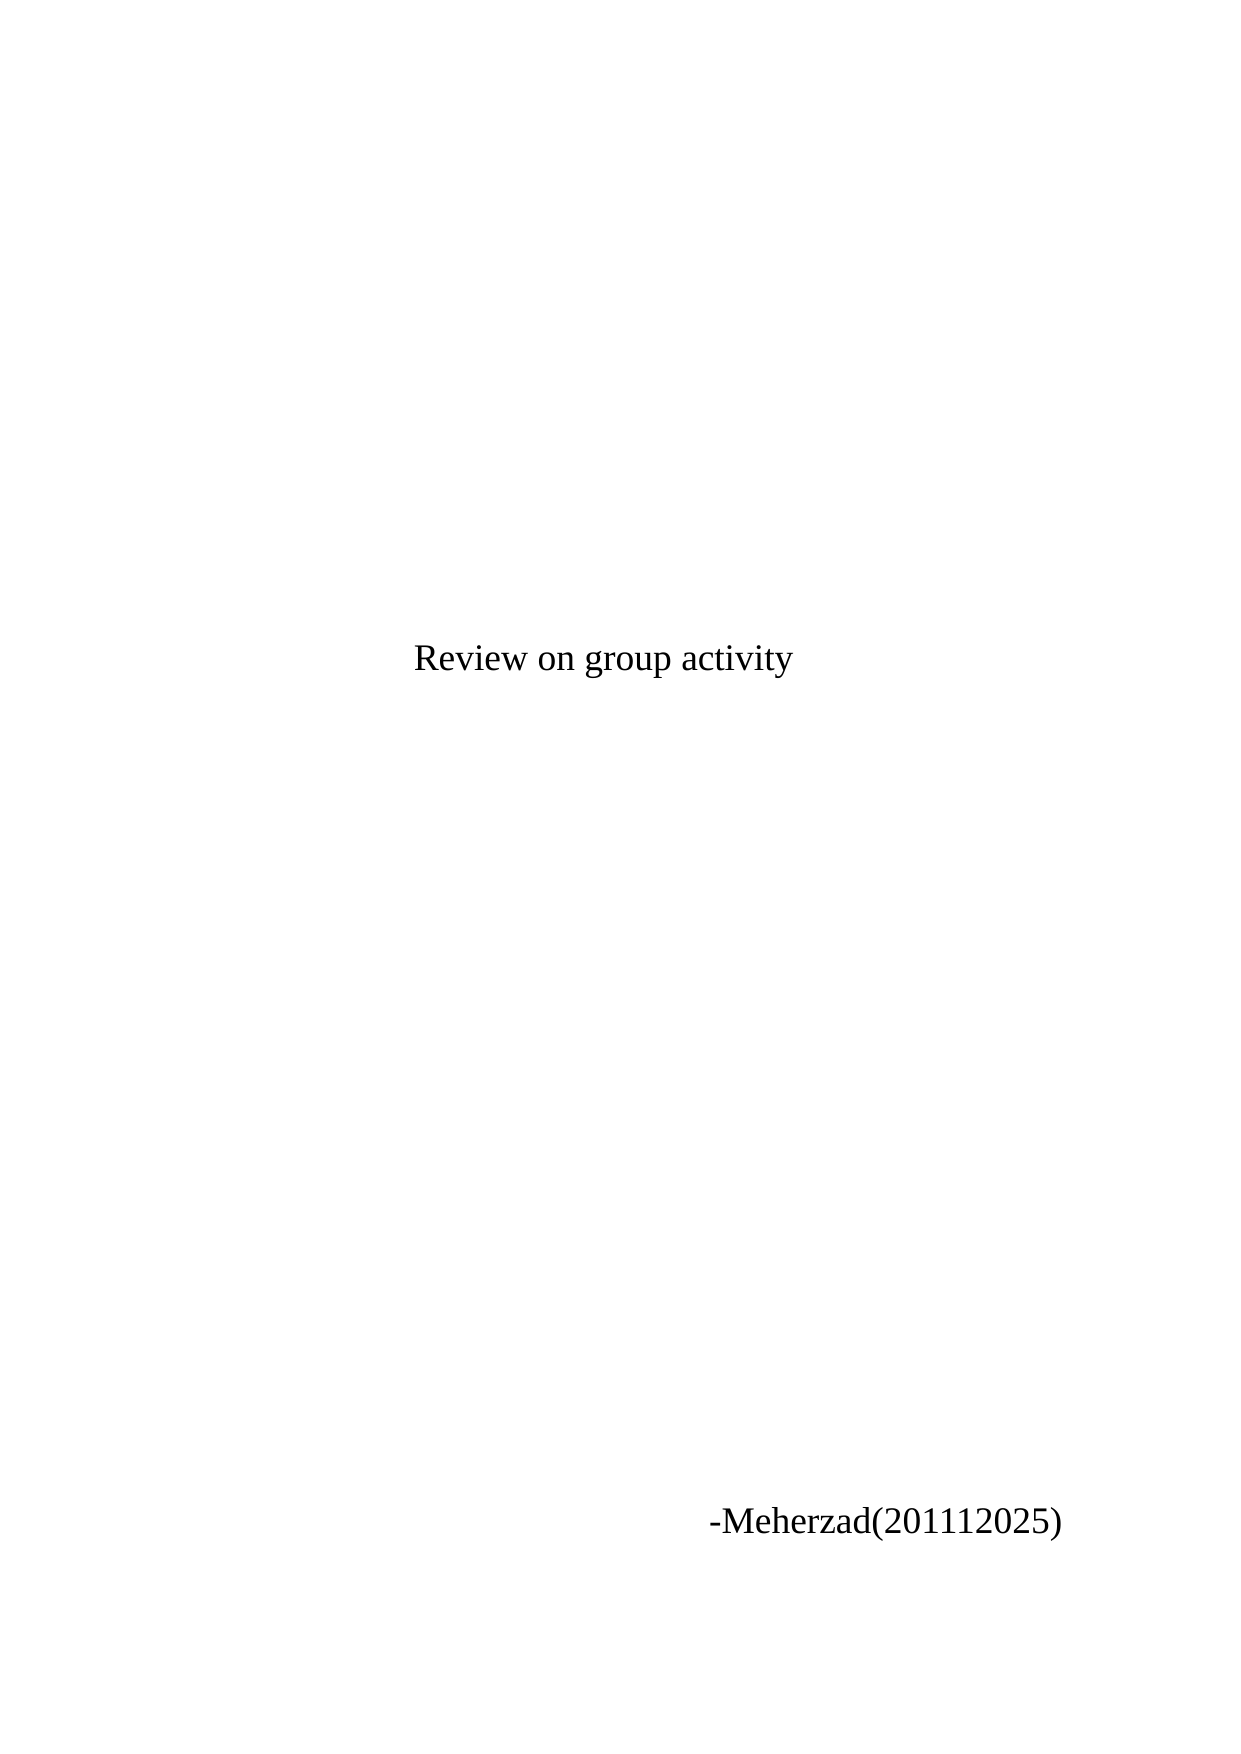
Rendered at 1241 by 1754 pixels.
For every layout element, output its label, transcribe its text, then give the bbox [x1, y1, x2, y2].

text -Meherzad(201112025) [118, 1498, 1122, 1541]
text Review on group activity [118, 636, 1122, 679]
